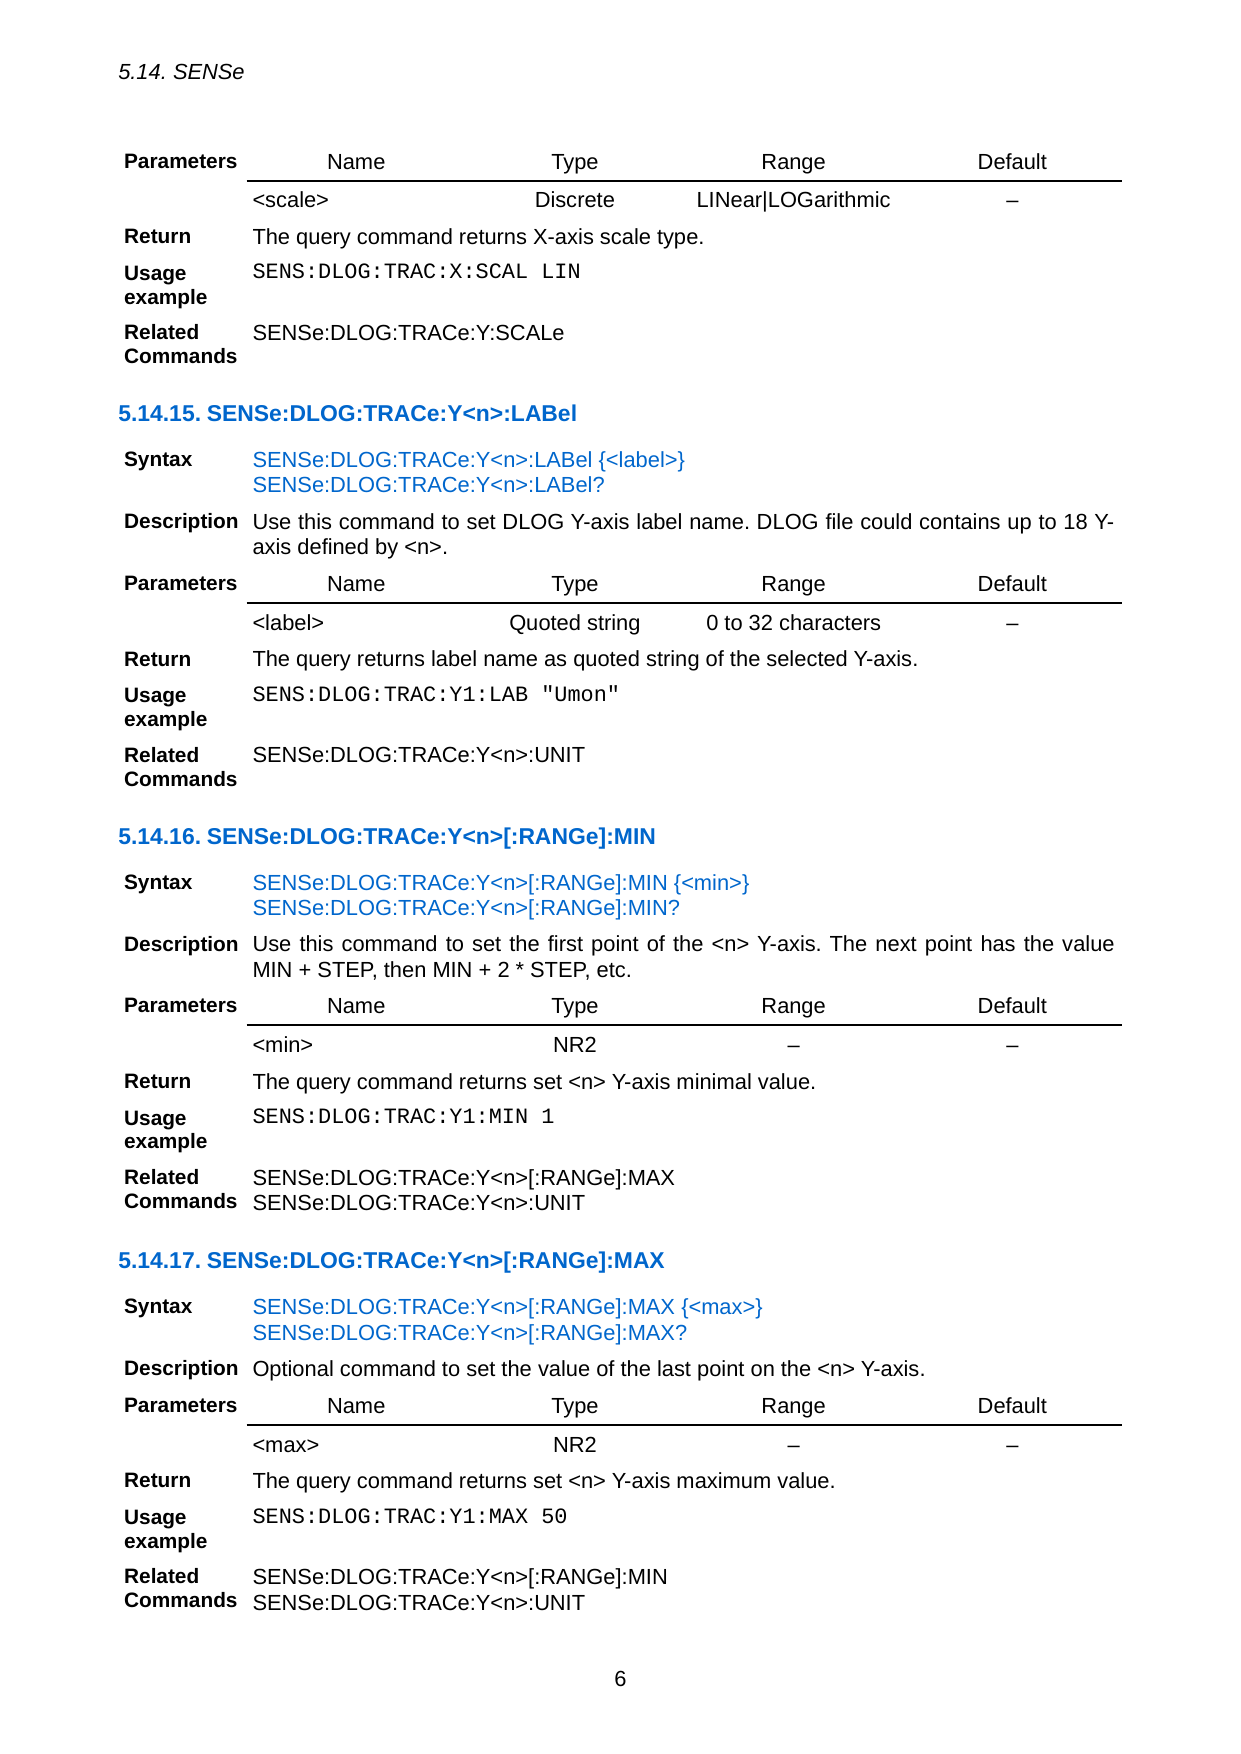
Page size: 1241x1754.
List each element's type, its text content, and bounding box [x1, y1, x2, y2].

table_cell Description [118, 926, 247, 987]
table_cell Name [247, 1387, 465, 1424]
table_cell [118, 106, 247, 143]
table_cell Related Commands [118, 1159, 247, 1221]
subtitle SENSe:DLOG:TRACe:Y<n>[:RANGe]:MIN [118, 823, 1122, 849]
table_cell Use this command to set the first point of the <n> Y-axis. The next point has the value MIN + STEP, then MIN + 2 * STEP, etc. [247, 926, 1122, 987]
subtitle SENSe:DLOG:TRACe:Y<n>[:RANGe]:MAX [118, 1247, 1122, 1274]
subtitle SENSe:DLOG:TRACe:Y<n>:LABel [118, 400, 1122, 427]
table_cell SENS:DLOG:TRAC:Y1:LAB "Umon" [247, 677, 1122, 737]
table_cell Range [684, 988, 903, 1024]
table_cell [247, 106, 1122, 143]
table_cell Description [118, 503, 247, 565]
table_header Syntax [118, 864, 247, 926]
table_cell Use this command to set DLOG Y-axis label name. DLOG file could contains up to 18 Y-axis defined by <n>. [247, 503, 1122, 565]
table_cell Optional command to set the value of the last point on the <n> Y-axis. [247, 1350, 1122, 1387]
table_cell Name [247, 143, 465, 179]
table_cell <label> [247, 604, 465, 641]
table_cell SENSe:DLOG:TRACe:Y<n>:UNIT [247, 737, 1122, 796]
table_cell Type [465, 143, 684, 179]
table_cell LINear|LOGarithmic [684, 182, 903, 218]
table_cell Default [903, 1387, 1122, 1424]
table_cell Return [118, 1063, 247, 1099]
table_cell NR2 [465, 1026, 684, 1063]
table_cell Return [118, 1463, 247, 1499]
table_cell NR2 [465, 1426, 684, 1462]
table_cell – [903, 1426, 1122, 1462]
table_cell – [903, 1026, 1122, 1063]
table_cell Range [684, 1387, 903, 1424]
table_cell Related Commands [118, 314, 247, 374]
table_cell – [903, 182, 1122, 218]
table_cell Default [903, 988, 1122, 1024]
table_header SENSe:DLOG:TRACe:Y<n>[:RANGe]:MIN {<min>} SENSe:DLOG:TRACe:Y<n>[:RANGe]:MIN? [247, 864, 1122, 926]
table_cell SENS:DLOG:TRAC:Y1:MAX 50 [247, 1499, 1122, 1558]
table_header SENSe:DLOG:TRACe:Y<n>[:RANGe]:MAX {<max>} SENSe:DLOG:TRACe:Y<n>[:RANGe]:MAX? [247, 1289, 1122, 1350]
table_cell 0 to 32 characters [684, 604, 903, 641]
table_header Syntax [118, 441, 247, 503]
table_cell SENSe:DLOG:TRACe:Y:SCALe [247, 314, 1122, 374]
table_cell The query command returns set <n> Y-axis minimal value. [247, 1063, 1122, 1099]
table_cell – [684, 1026, 903, 1063]
table_cell <min> [247, 1026, 465, 1063]
table_cell Name [247, 988, 465, 1024]
table_cell The query command returns X-axis scale type. [247, 218, 1122, 255]
table_cell Type [465, 565, 684, 602]
table_cell SENSe:DLOG:TRACe:Y<n>[:RANGe]:MIN SENSe:DLOG:TRACe:Y<n>:UNIT [247, 1559, 1122, 1620]
table_cell Usage example [118, 1100, 247, 1159]
table_cell Usage example [118, 677, 247, 737]
table_cell <max> [247, 1426, 465, 1462]
table_cell Discrete [465, 182, 684, 218]
table_cell The query returns label name as quoted string of the selected Y-axis. [247, 641, 1122, 677]
table_cell Usage example [118, 1499, 247, 1558]
table_cell Default [903, 143, 1122, 179]
table_cell Related Commands [118, 1559, 247, 1620]
table_cell Type [465, 1387, 684, 1424]
table_cell SENSe:DLOG:TRACe:Y<n>[:RANGe]:MAX SENSe:DLOG:TRACe:Y<n>:UNIT [247, 1159, 1122, 1221]
table_cell Range [684, 143, 903, 179]
table_cell Range [684, 565, 903, 602]
table_cell Description [118, 1350, 247, 1387]
table_cell <scale> [247, 182, 465, 218]
table_header SENSe:DLOG:TRACe:Y<n>:LABel {<label>} SENSe:DLOG:TRACe:Y<n>:LABel? [247, 441, 1122, 503]
table_cell Return [118, 641, 247, 677]
table_cell Return [118, 218, 247, 255]
table_cell – [684, 1426, 903, 1462]
table_cell Parameters [118, 988, 247, 1063]
table_cell Name [247, 565, 465, 602]
table_header Syntax [118, 1289, 247, 1350]
table_cell Type [465, 988, 684, 1024]
table_cell Quoted string [465, 604, 684, 641]
table_cell Related Commands [118, 737, 247, 796]
table_cell SENS:DLOG:TRAC:X:SCAL LIN [247, 255, 1122, 314]
table_cell Parameters [118, 565, 247, 641]
table_cell SENS:DLOG:TRAC:Y1:MIN 1 [247, 1100, 1122, 1159]
table_cell Default [903, 565, 1122, 602]
table_cell The query command returns set <n> Y-axis maximum value. [247, 1463, 1122, 1499]
table_cell – [903, 604, 1122, 641]
table_cell Usage example [118, 255, 247, 314]
table_cell Parameters [118, 143, 247, 218]
table_cell Parameters [118, 1387, 247, 1462]
